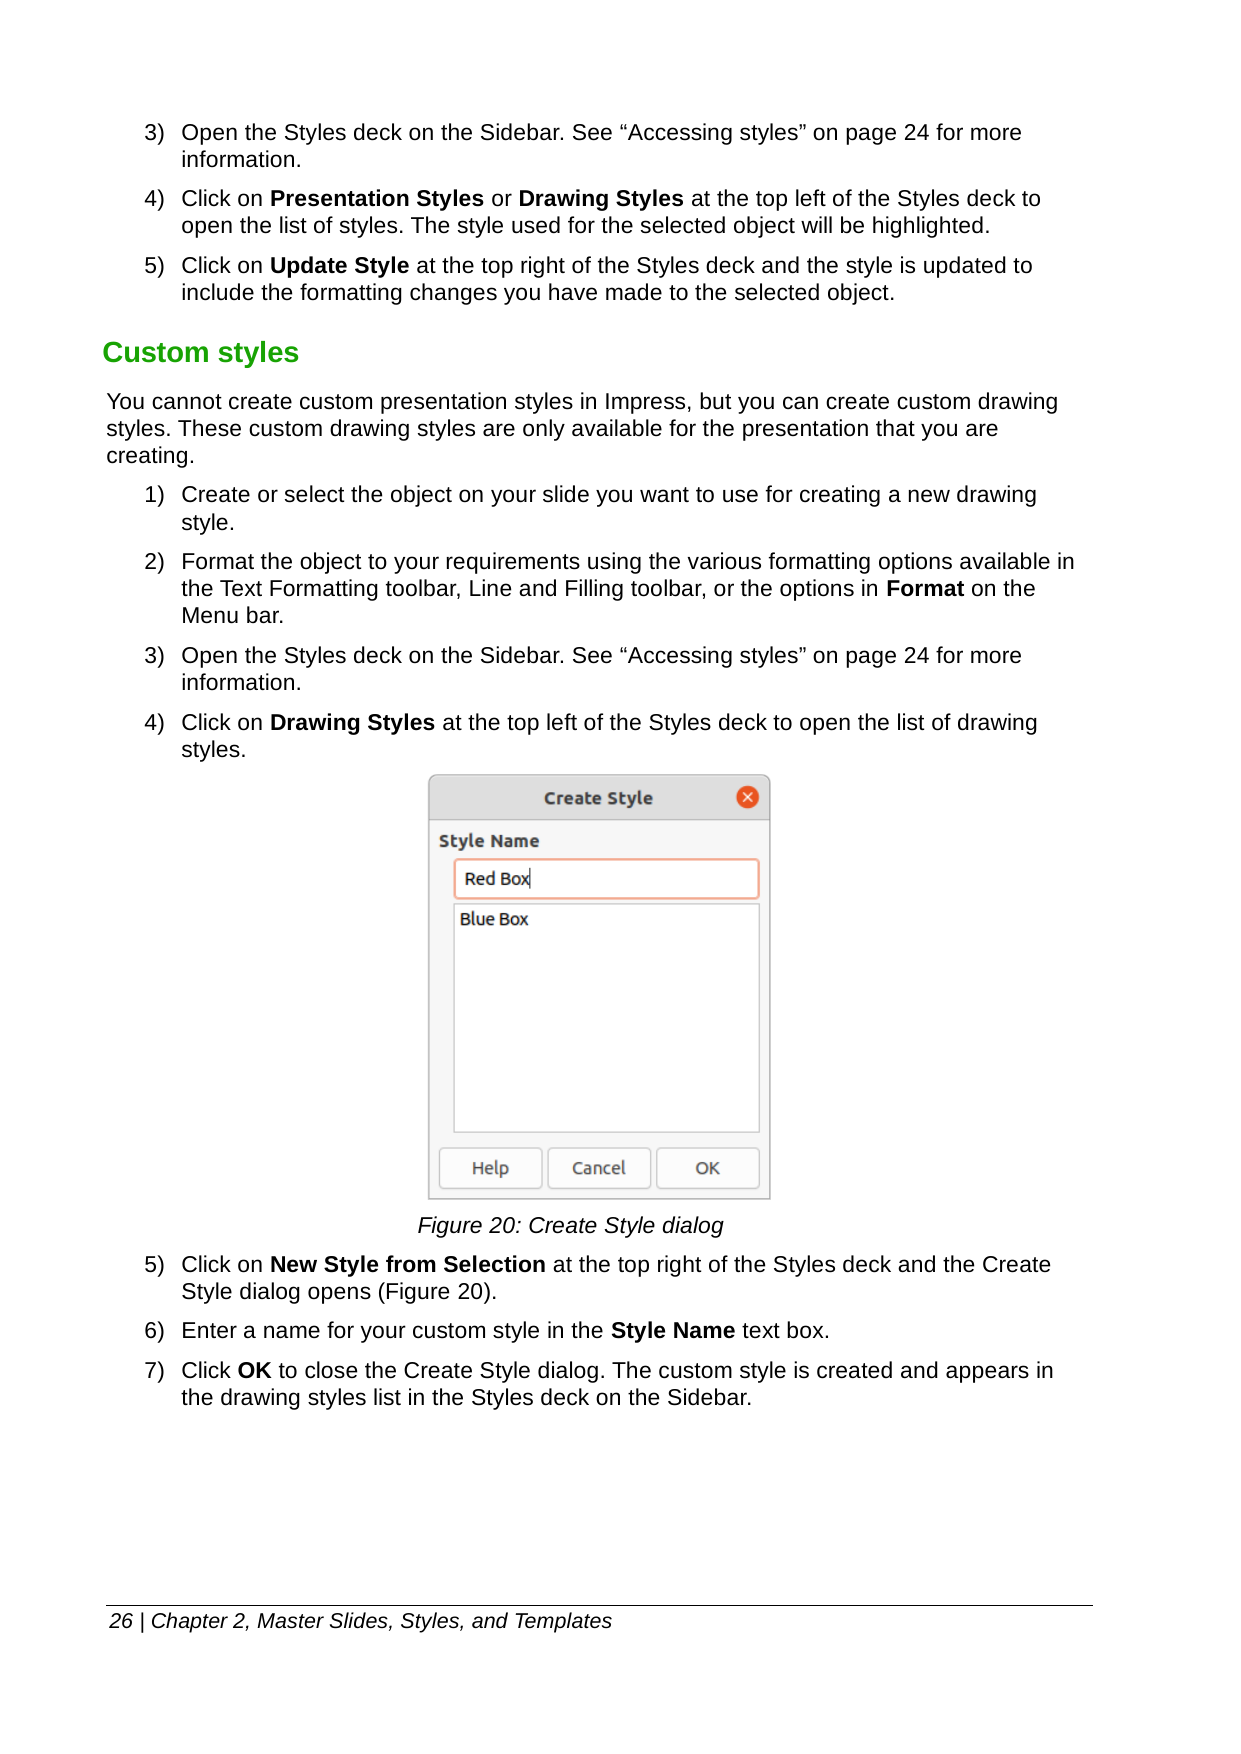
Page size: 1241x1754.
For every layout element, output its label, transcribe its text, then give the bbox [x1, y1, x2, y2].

list Click on Drawing Styles at the top left of the Styles deck to open the list of drawing styles. [164, 708, 1093, 762]
list Click on New Style from Selection at the top right of the Styles deck and the Create Style dialog opens (Figure 20). [164, 1250, 1093, 1304]
list Open the Styles deck on the Sidebar. See “Accessing styles” on page 24 for more information. [164, 641, 1093, 695]
list Click on Presentation Styles or Drawing Styles at the top left of the Styles deck to open the list of styles. The style used for the selected object will be highlighted. [164, 185, 1093, 239]
subtitle Custom styles [102, 335, 1093, 368]
list Click on Update Style at the top right of the Styles deck and the style is updated to include the formatting changes you have made to the selected object. [164, 251, 1093, 306]
list Create or select the object on your slide you want to use for creating a new drawing style. [164, 481, 1093, 535]
picture [417, 774, 782, 1211]
text You cannot create custom presentation styles in Impress, but you can create custom drawing styles. These custom drawing styles are only available for the presentation that you are creating. [106, 387, 1093, 468]
list Click OK to close the Create Style dialog. The custom style is created and appears in the drawing styles list in the Styles deck on the Sidebar. [164, 1356, 1093, 1411]
list Open the Styles deck on the Sidebar. See “Accessing styles” on page 24 for more information. [164, 118, 1093, 172]
text Figure 20: Create Style dialog [417, 1211, 782, 1238]
list Format the object to your requirements using the various formatting options available in the Text Formatting toolbar, Line and Filling toolbar, or the options in Format on the Menu bar. [164, 547, 1093, 629]
list Enter a name for your custom style in the Style Name text box. [164, 1317, 1093, 1344]
